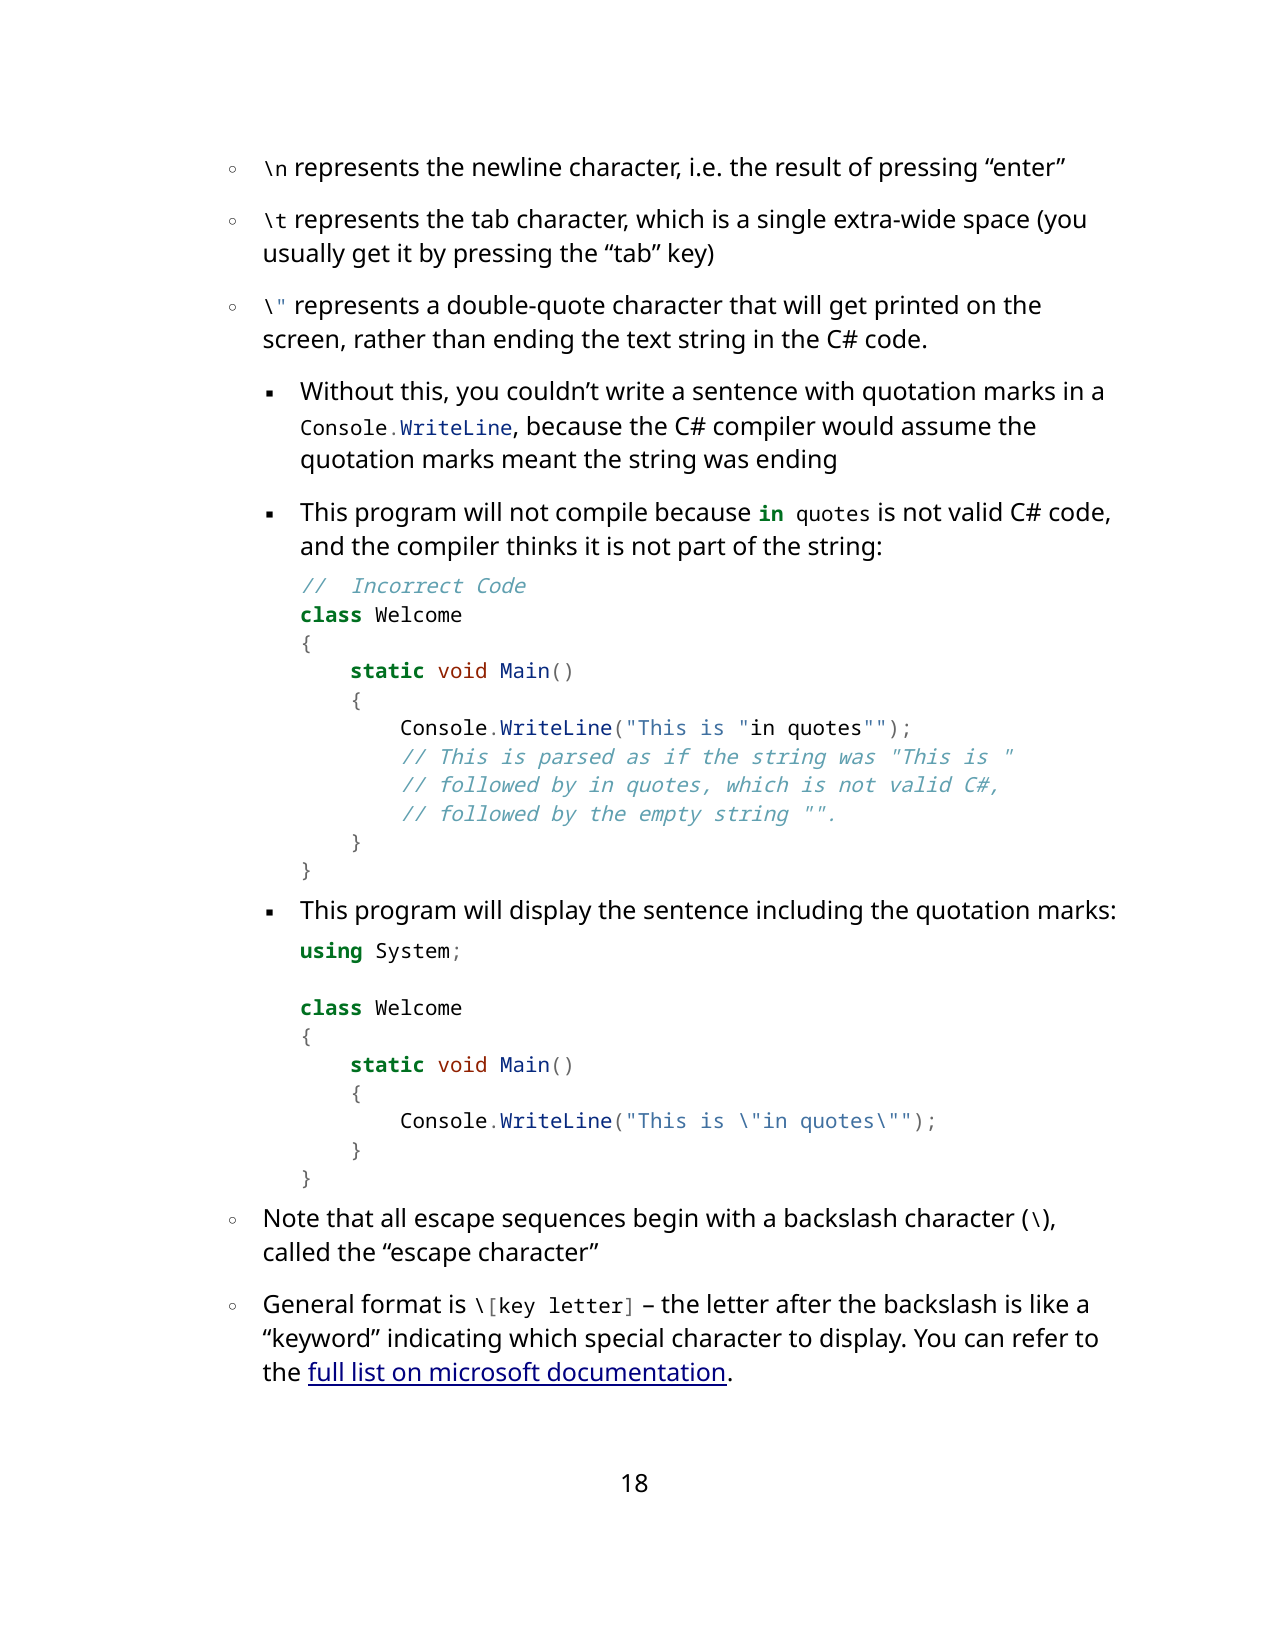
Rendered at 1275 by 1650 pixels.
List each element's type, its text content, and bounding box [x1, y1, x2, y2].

list } [262, 1135, 1125, 1163]
list Console.WriteLine("This is \"in quotes\""); [262, 1107, 1125, 1135]
list General format is \[key letter] – the letter after the backslash is like a “keyword” indicating which special character to display. You can refer to the full list on microsoft documentation. [225, 1287, 1125, 1389]
list // Incorrect Code [262, 571, 1125, 600]
list \" represents a double-quote character that will get printed on the screen, rather than ending the text string in the C# code. [225, 288, 1125, 356]
list using System; [262, 936, 1125, 964]
list { [262, 1078, 1125, 1107]
list { [262, 628, 1125, 657]
list Without this, you couldn’t write a sentence with quotation marks in a Console.WriteLine, because the C# compiler would assume the quotation marks meant the string was ending [262, 374, 1125, 476]
list static void Main() [262, 1050, 1125, 1078]
list } [262, 856, 1125, 884]
list class Welcome [262, 600, 1125, 628]
list { [262, 1021, 1125, 1050]
list static void Main() [262, 657, 1125, 685]
list class Welcome [262, 993, 1125, 1021]
list } [262, 1163, 1125, 1192]
list This program will display the sentence including the quotation marks: [262, 893, 1125, 927]
list { [262, 685, 1125, 713]
list This program will not compile because in quotes is not valid C# code, and the compiler thinks it is not part of the string: [262, 494, 1125, 562]
list // followed by in quotes, which is not valid C#, [262, 770, 1125, 799]
list } [262, 827, 1125, 856]
list \t represents the tab character, which is a single extra-wide space (you usually get it by pressing the “tab” key) [225, 202, 1125, 270]
list // followed by the empty string "". [262, 799, 1125, 827]
list // This is parsed as if the string was "This is " [262, 742, 1125, 770]
list \n represents the newline character, i.e. the result of pressing “enter” [225, 150, 1125, 184]
list Console.WriteLine("This is "in quotes""); [262, 713, 1125, 742]
list Note that all escape sequences begin with a backslash character (\), called the “escape character” [225, 1201, 1125, 1269]
